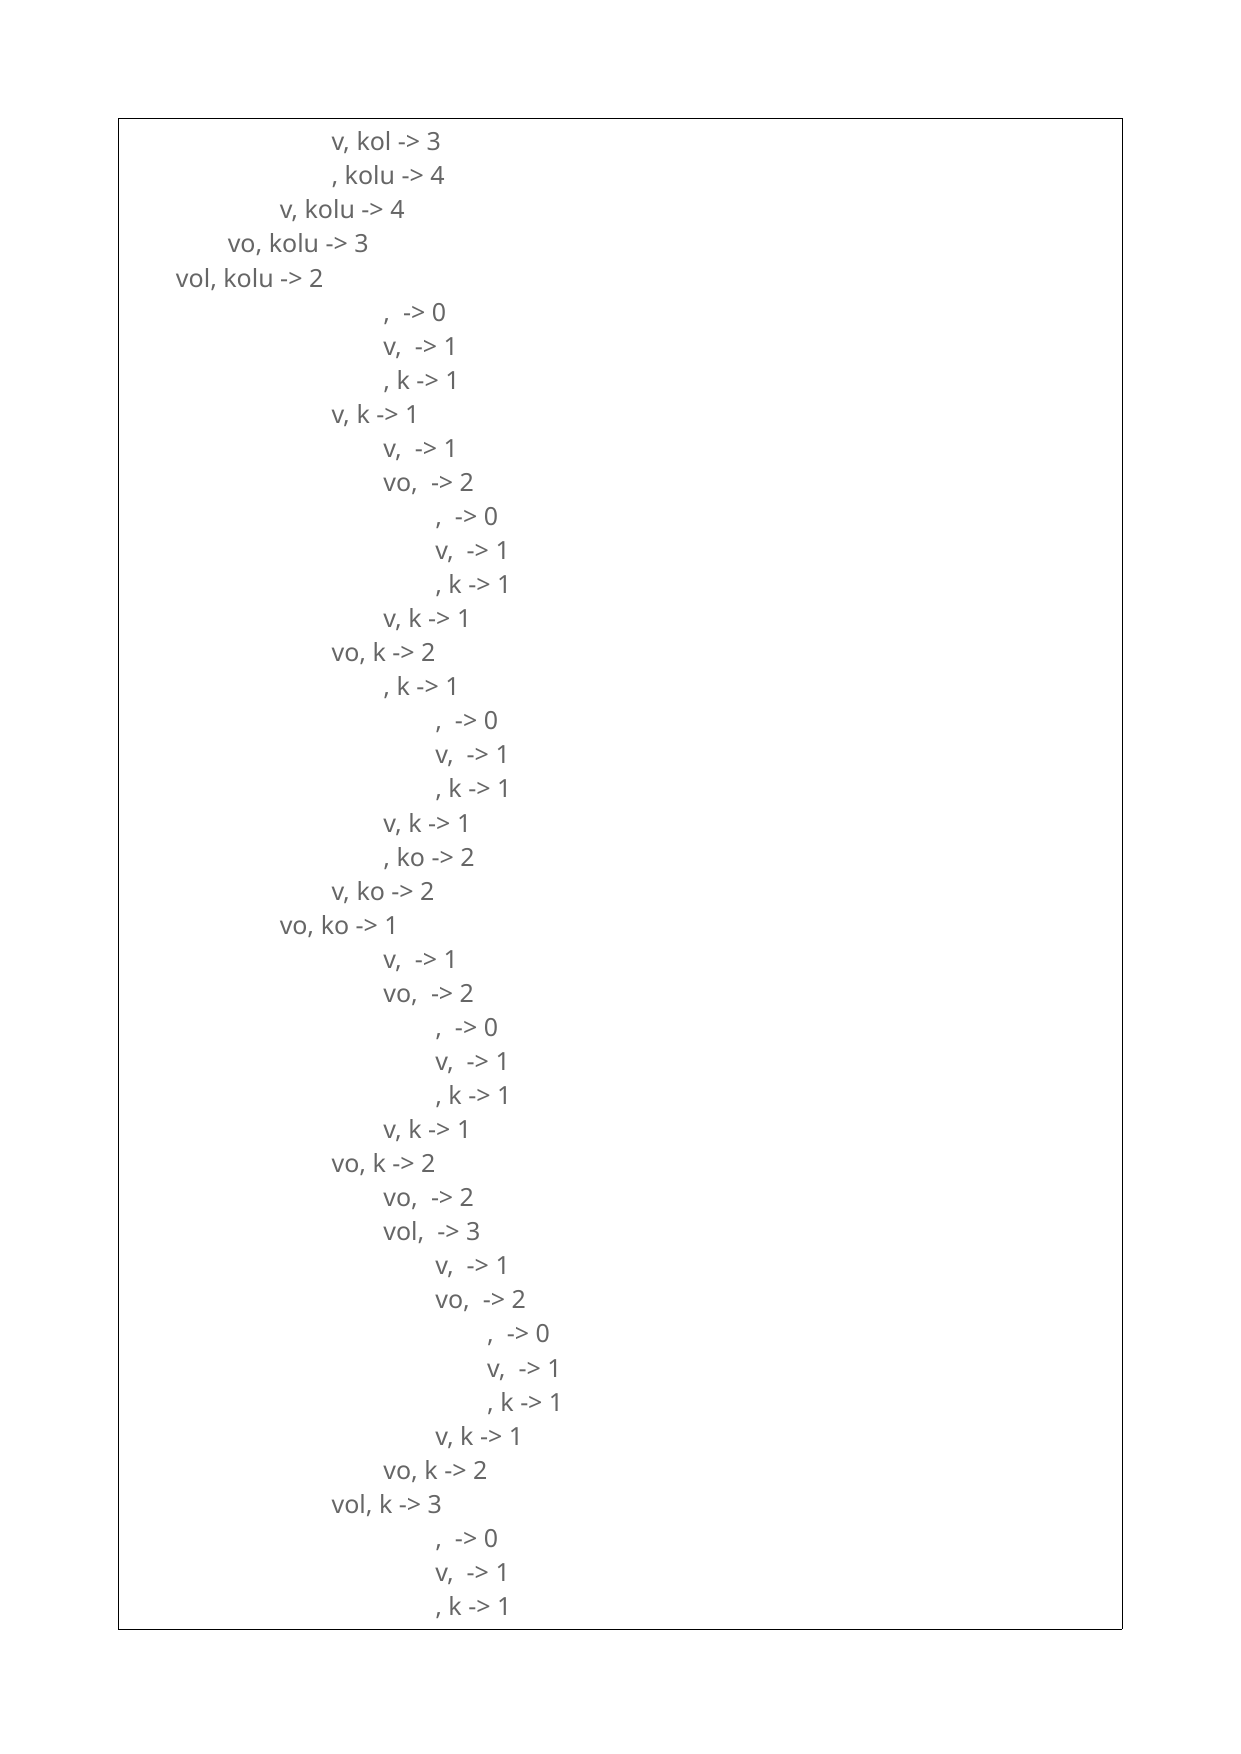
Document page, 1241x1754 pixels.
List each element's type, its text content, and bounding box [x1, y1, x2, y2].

table_header v, kol -> 3 , kolu -> 4 v, kolu -> 4 vo, kolu -> 3 vol, kolu -> 2 , -> 0 v, -> 1 , k -> 1 v, k -> 1 v, -> 1 vo, -> 2 , -> 0 v, -> 1 , k -> 1 v, k -> 1 vo, k -> 2 , k -> 1 , -> 0 v, -> 1 , k -> 1 v, k -> 1 , ko -> 2 v, ko -> 2 vo, ko -> 1 v, -> 1 vo, -> 2 , -> 0 v, -> 1 , k -> 1 v, k -> 1 vo, k -> 2 vo, -> 2 vol, -> 3 v, -> 1 vo, -> 2 , -> 0 v, -> 1 , k -> 1 v, k -> 1 vo, k -> 2 vol, k -> 3 , -> 0 v, -> 1 , k -> 1 [119, 119, 1122, 1628]
